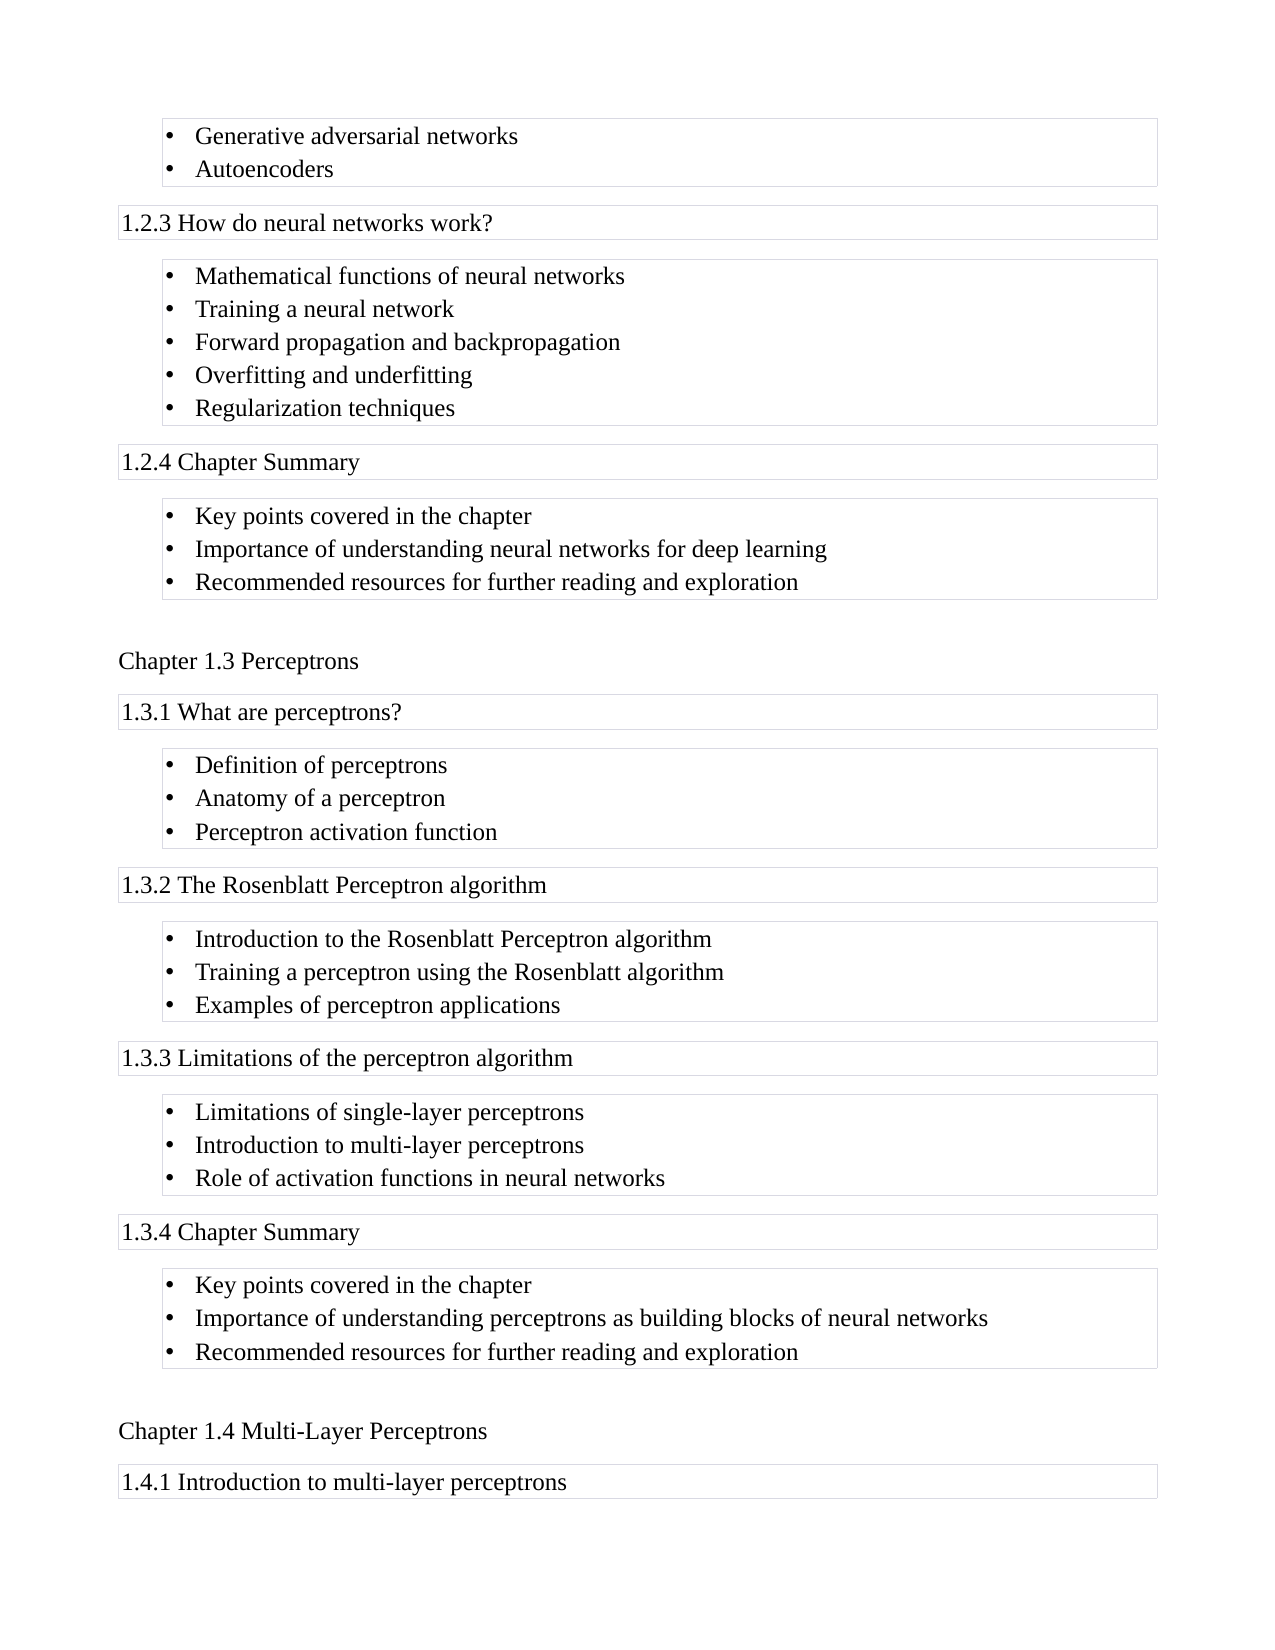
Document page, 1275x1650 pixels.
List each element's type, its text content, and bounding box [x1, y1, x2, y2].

text Chapter 1.3 Perceptrons [118, 646, 1157, 675]
text 1.3.2 The Rosenblatt Perceptron algorithm [119, 868, 1157, 902]
list Definition of perceptrons [163, 749, 1157, 779]
list Importance of understanding neural networks for deep learning [163, 531, 1157, 563]
text 1.4.1 Introduction to multi-layer perceptrons [119, 1465, 1157, 1498]
text 1.2.4 Chapter Summary [119, 445, 1157, 479]
text 1.3.1 What are perceptrons? [119, 695, 1157, 729]
list Perceptron activation function [163, 813, 1157, 848]
list Overfitting and underfitting [163, 357, 1157, 389]
list Examples of perceptron applications [163, 987, 1157, 1021]
list Anatomy of a perceptron [163, 781, 1157, 812]
text Chapter 1.4 Multi-Layer Perceptrons [118, 1416, 1157, 1445]
list Training a neural network [163, 291, 1157, 323]
list Mathematical functions of neural networks [163, 260, 1157, 290]
list Forward propagation and backpropagation [163, 324, 1157, 356]
list Key points covered in the chapter [163, 499, 1157, 529]
text 1.2.3 How do neural networks work? [119, 206, 1157, 239]
list Limitations of single-layer perceptrons [163, 1095, 1157, 1126]
list Generative adversarial networks [163, 119, 1157, 150]
list Recommended resources for further reading and exploration [163, 564, 1157, 599]
list Regularization techniques [163, 391, 1157, 425]
list Introduction to the Rosenblatt Perceptron algorithm [163, 922, 1157, 953]
list Importance of understanding perceptrons as building blocks of neural networks [163, 1301, 1157, 1332]
list Role of activation functions in neural networks [163, 1160, 1157, 1195]
list Recommended resources for further reading and exploration [163, 1333, 1157, 1368]
text 1.3.3 Limitations of the perceptron algorithm [119, 1042, 1157, 1075]
text 1.3.4 Chapter Summary [119, 1215, 1157, 1249]
list Introduction to multi-layer perceptrons [163, 1127, 1157, 1159]
list Autoencoders [163, 151, 1157, 186]
list Key points covered in the chapter [163, 1269, 1157, 1299]
list Training a perceptron using the Rosenblatt algorithm [163, 954, 1157, 986]
